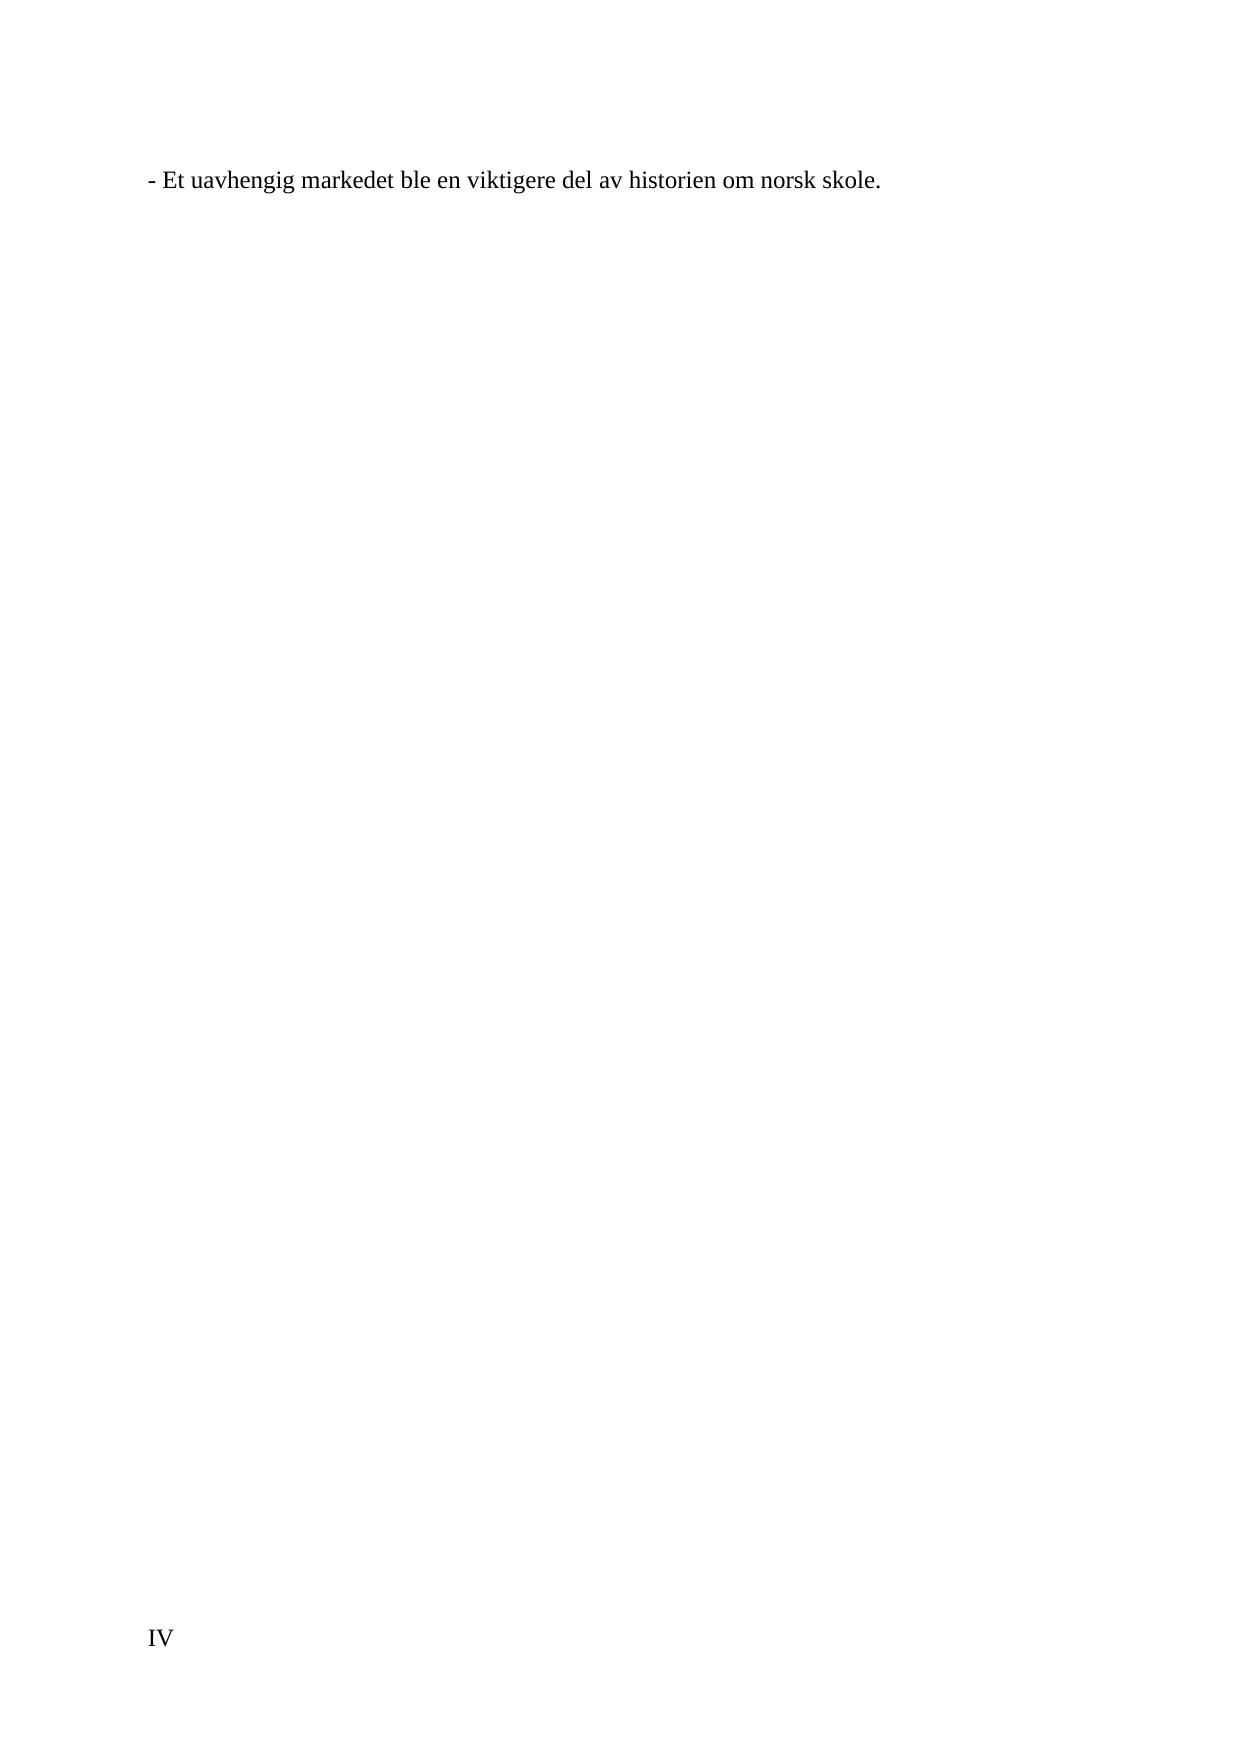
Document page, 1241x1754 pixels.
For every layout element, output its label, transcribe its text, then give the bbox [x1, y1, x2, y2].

text - Et uavhengig markedet ble en viktigere del av historien om norsk skole. [148, 165, 1092, 194]
